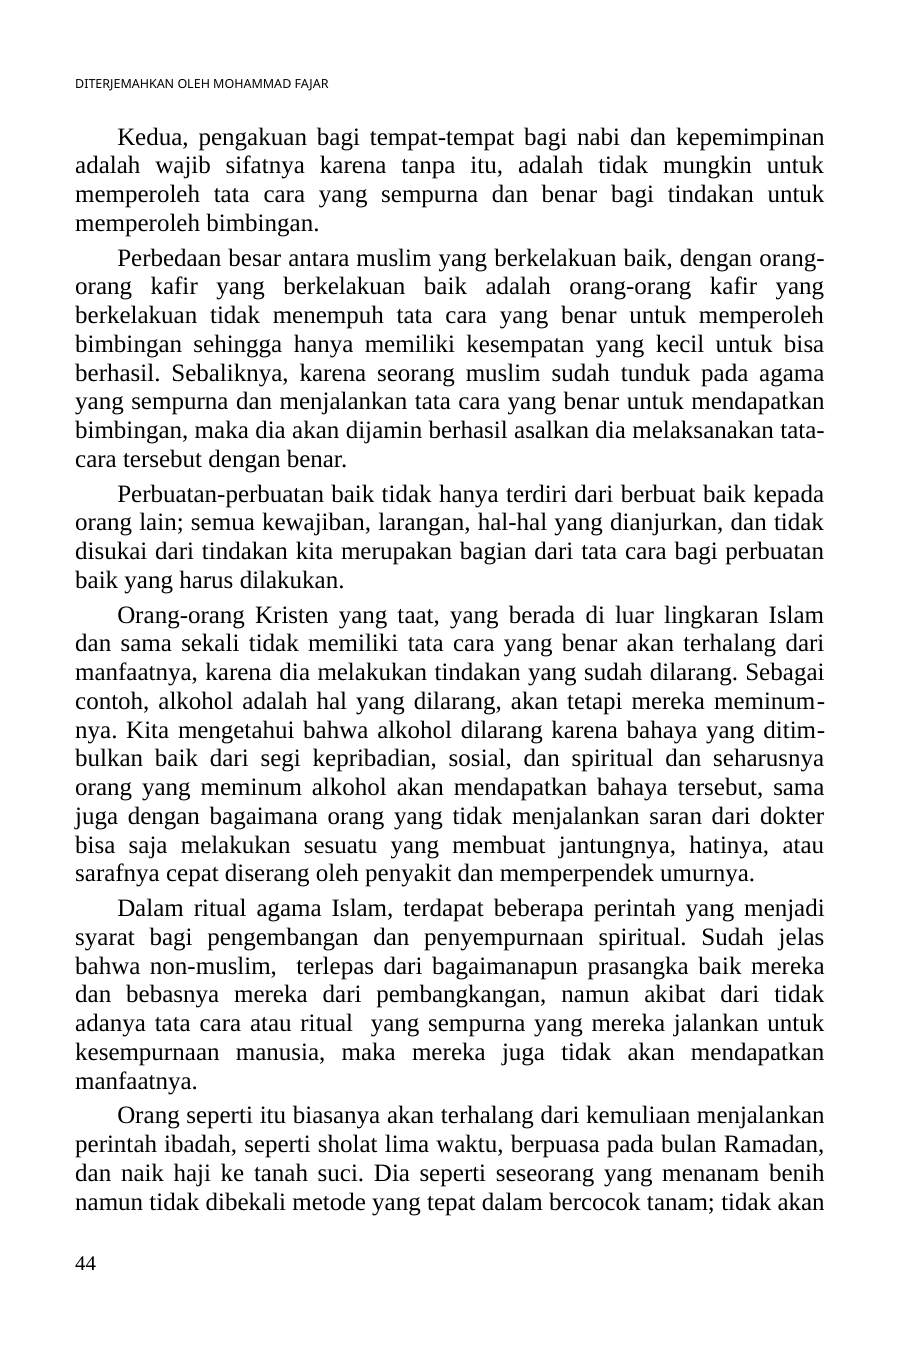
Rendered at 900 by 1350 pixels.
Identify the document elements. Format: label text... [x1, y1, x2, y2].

text Orang seperti itu biasanya akan terhalang dari kemuliaan menjalankan perintah ibadah, seperti sholat lima waktu, berpuasa pada bulan Ramadan, dan naik haji ke tanah suci. Dia seperti seseorang yang menanam benih namun tidak dibekali metode yang tepat dalam bercocok tanam; tidak akan [75, 1101, 825, 1216]
text Perbedaan besar antara muslim yang berkelakuan baik, dengan orang-orang kafir yang berkelakuan baik adalah orang-orang kafir yang berkelakuan tidak menempuh tata cara yang benar untuk memperoleh bimbingan sehingga hanya memiliki kesempatan yang kecil untuk bisa berhasil. Sebaliknya, karena seorang muslim sudah tunduk pada agama yang sempurna dan menjalankan tata cara yang benar untuk mendapatkan bimbingan, maka dia akan dijamin berhasil asalkan dia melaksanakan tata-cara tersebut dengan benar. [75, 243, 825, 473]
text Kedua, pengakuan bagi tempat-tempat bagi nabi dan kepemimpinan adalah wajib sifatnya karena tanpa itu, adalah tidak mungkin untuk memperoleh tata cara yang sempurna dan benar bagi tindakan untuk memperoleh bimbingan. [75, 122, 825, 237]
text Perbuatan-perbuatan baik tidak hanya terdiri dari berbuat baik kepada orang lain; semua kewajiban, larangan, hal-hal yang dianjurkan, dan tidak disukai dari tindakan kita merupakan bagian dari tata cara bagi perbuatan baik yang harus dilakukan. [75, 479, 825, 594]
text Dalam ritual agama Islam, terdapat beberapa perintah yang menjadi syarat bagi pengembangan dan penyempurnaan spiritual. Sudah jelas bahwa non-muslim, terlepas dari bagaimanapun prasangka baik mereka dan bebasnya mereka dari pembangkangan, namun akibat dari tidak adanya tata cara atau ritual yang sempurna yang mereka jalankan untuk kesempurnaan manusia, maka mereka juga tidak akan mendapatkan manfaatnya. [75, 893, 825, 1094]
text Orang-orang Kristen yang taat, yang berada di luar lingkaran Islam dan sama sekali tidak memiliki tata cara yang benar akan terhalang dari manfaatnya, karena dia melakukan tindakan yang sudah dilarang. Sebagai contoh, alkohol adalah hal yang dilarang, akan tetapi mereka meminum­nya. Kita mengetahui bahwa alkohol dilarang karena bahaya yang ditim­bulkan baik dari segi kepribadian, sosial, dan spiritual dan seharusnya orang yang meminum alkohol akan mendapatkan bahaya tersebut, sama juga dengan bagaimana orang yang tidak menjalankan saran dari dokter bisa saja melakukan sesuatu yang membuat jantungnya, hatinya, atau sarafnya cepat diserang oleh penyakit dan memperpendek umurnya. [75, 600, 825, 887]
